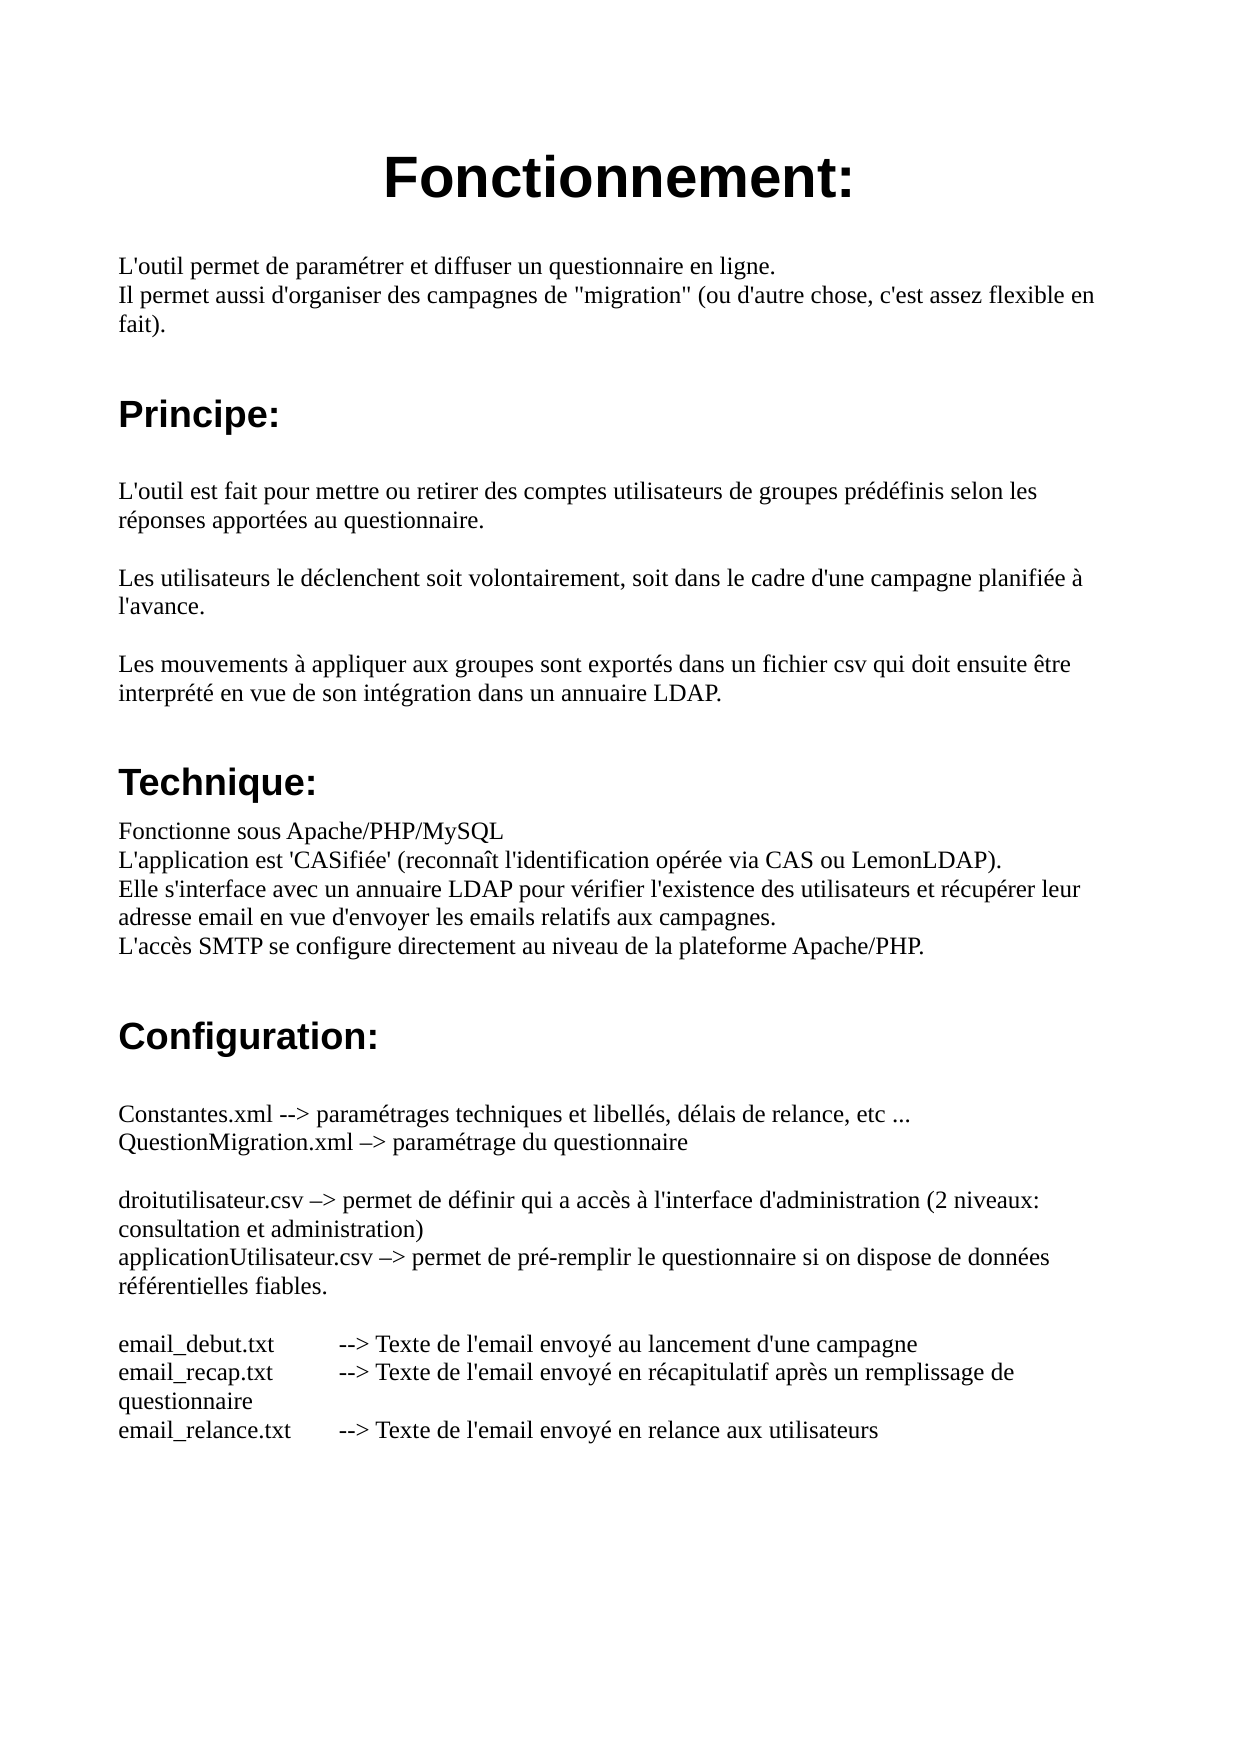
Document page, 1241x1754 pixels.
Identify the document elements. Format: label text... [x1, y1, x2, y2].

text Elle s'interface avec un annuaire LDAP pour vérifier l'existence des utilisateurs et récupérer leur adresse email en vue d'envoyer les emails relatifs aux campagnes. [118, 874, 1122, 931]
text Les mouvements à appliquer aux groupes sont exportés dans un fichier csv qui doit ensuite être interprété en vue de son intégration dans un annuaire LDAP. [118, 649, 1122, 706]
text email_recap.txt --> Texte de l'email envoyé en récapitulatif après un remplissage de questionnaire [118, 1357, 1122, 1415]
text L'application est 'CASifiée' (reconnaît l'identification opérée via CAS ou LemonLDAP). [118, 845, 1122, 874]
text email_relance.txt --> Texte de l'email envoyé en relance aux utilisateurs [118, 1415, 1122, 1444]
text L'outil est fait pour mettre ou retirer des comptes utilisateurs de groupes prédéfinis selon les réponses apportées au questionnaire. [118, 476, 1122, 534]
text droitutilisateur.csv –> permet de définir qui a accès à l'interface d'administration (2 niveaux: consultation et administration) [118, 1185, 1122, 1242]
text Constantes.xml --> paramétrages techniques et libellés, délais de relance, etc ... [118, 1099, 1122, 1127]
text applicationUtilisateur.csv –> permet de pré-remplir le questionnaire si on dispose de données référentielles fiables. [118, 1242, 1122, 1300]
subtitle Configuration: [118, 1014, 1122, 1057]
subtitle Principe: [118, 391, 1122, 435]
title Fonctionnement: [118, 143, 1122, 210]
text Les utilisateurs le déclenchent soit volontairement, soit dans le cadre d'une campagne planifiée à l'avance. [118, 563, 1122, 620]
text L'accès SMTP se configure directement au niveau de la plateforme Apache/PHP. [118, 931, 1122, 960]
text L'outil permet de paramétrer et diffuser un questionnaire en ligne. [118, 251, 1122, 280]
text Il permet aussi d'organiser des campagnes de "migration" (ou d'autre chose, c'est assez flexible en fait). [118, 280, 1122, 338]
text Fonctionne sous Apache/PHP/MySQL [118, 816, 1122, 845]
subtitle Technique: [118, 760, 1122, 804]
text QuestionMigration.xml –> paramétrage du questionnaire [118, 1127, 1122, 1156]
text email_debut.txt --> Texte de l'email envoyé au lancement d'une campagne [118, 1329, 1122, 1357]
